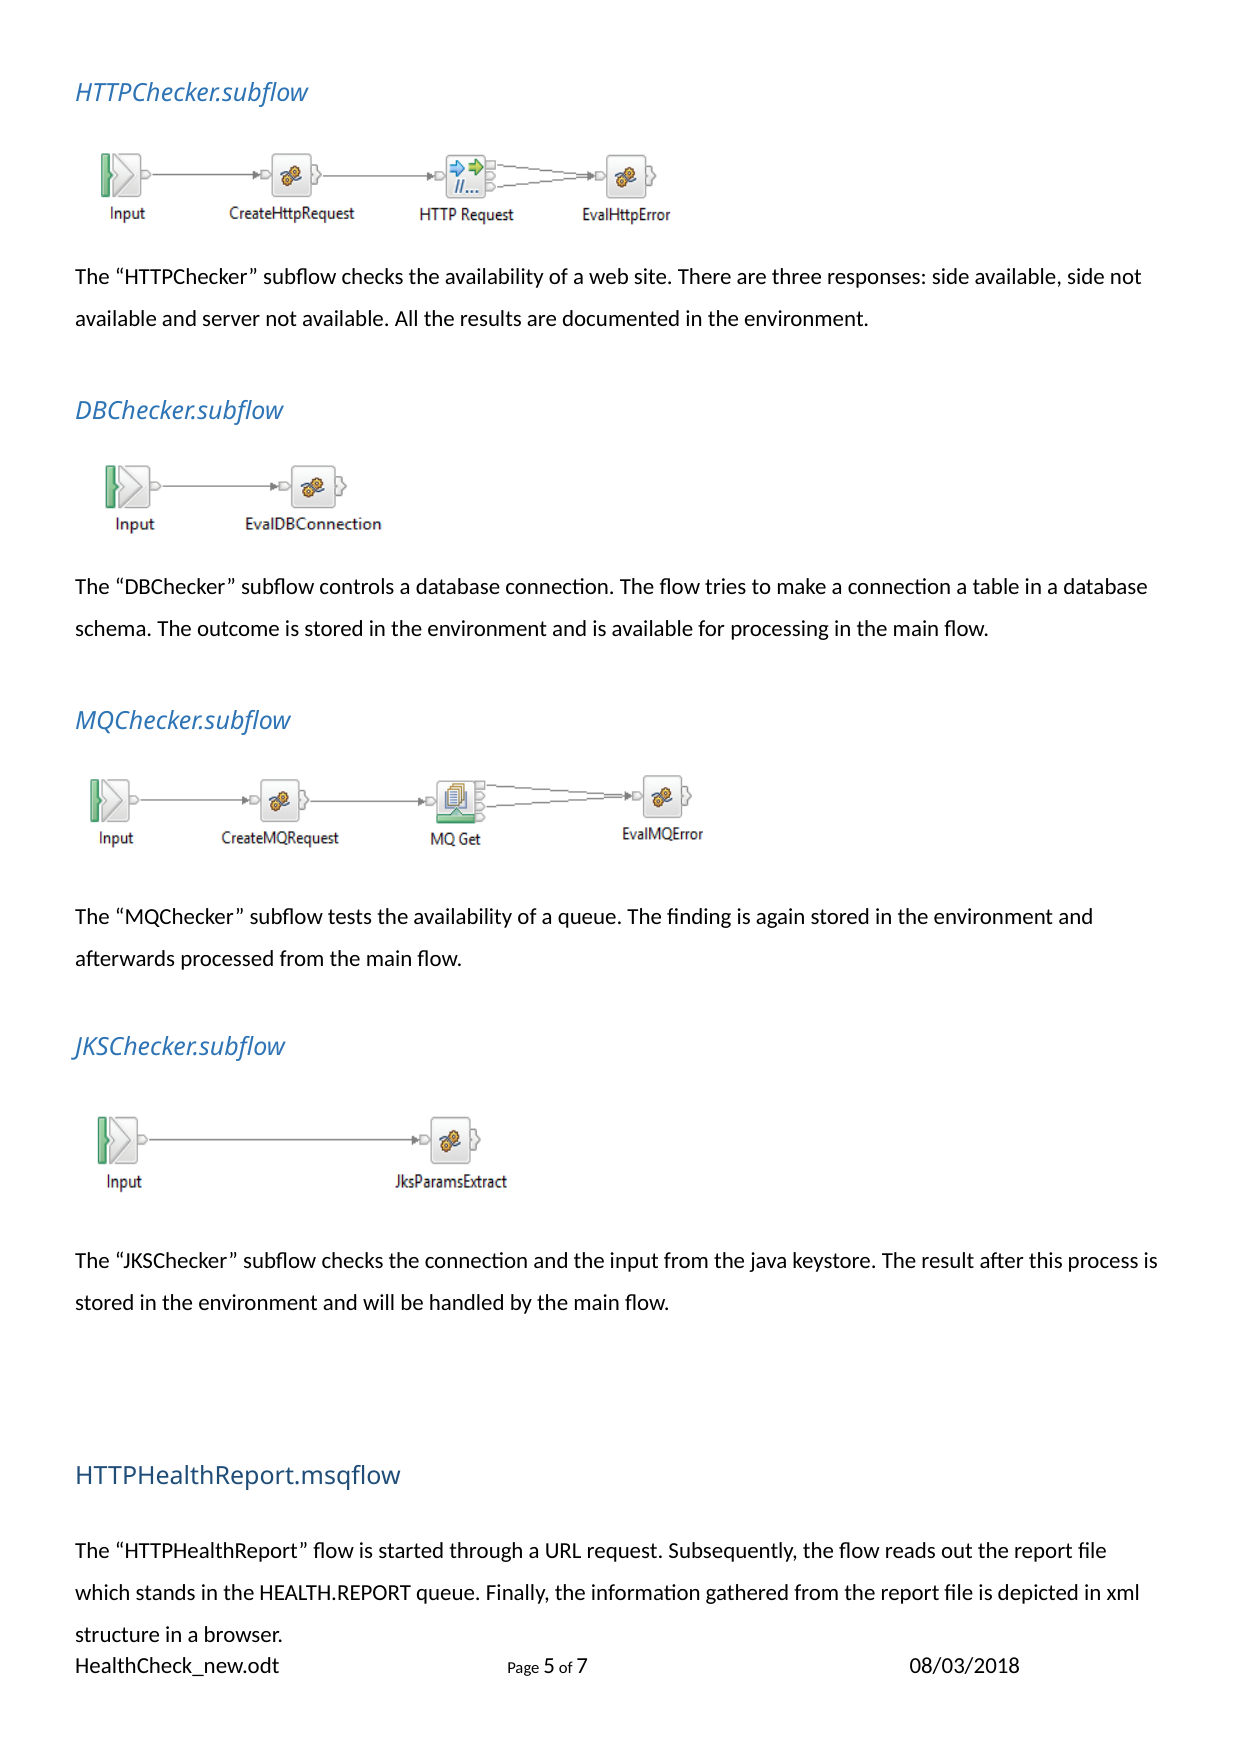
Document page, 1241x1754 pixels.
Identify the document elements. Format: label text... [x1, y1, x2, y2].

text The “MQChecker” subflow tests the availability of a queue. The finding is again stored in the environment and afterwards processed from the main flow. [75, 738, 1165, 972]
subtitle DBChecker.subflow [75, 392, 1165, 427]
text The “HTTPChecker” subflow checks the availability of a web site. There are three responses: side available, side not available and server not available. All the results are documented in the environment. [75, 111, 1165, 332]
text The “JKSChecker” subflow checks the connection and the input from the java keystore. The result after this process is stored in the environment and will be handled by the main flow. [75, 1096, 1165, 1316]
subtitle HTTPChecker.subflow [75, 75, 1165, 109]
subtitle MQChecker.subflow [75, 702, 1165, 736]
subtitle JKSChecker.subflow [75, 1028, 1165, 1062]
text The “DBChecker” subflow controls a database connection. The flow tries to make a connection a table in a database schema. The outcome is stored in the environment and is available for processing in the main flow. [75, 428, 1165, 642]
subtitle HTTPHealthReport.msqflow [75, 1458, 1165, 1492]
text The “HTTPHealthReport” flow is started through a URL request. Subsequently, the flow reads out the report file which stands in the HEALTH.REPORT queue. Finally, the information gathered from the report file is depicted in xml structure in a browser. [75, 1536, 1165, 1648]
